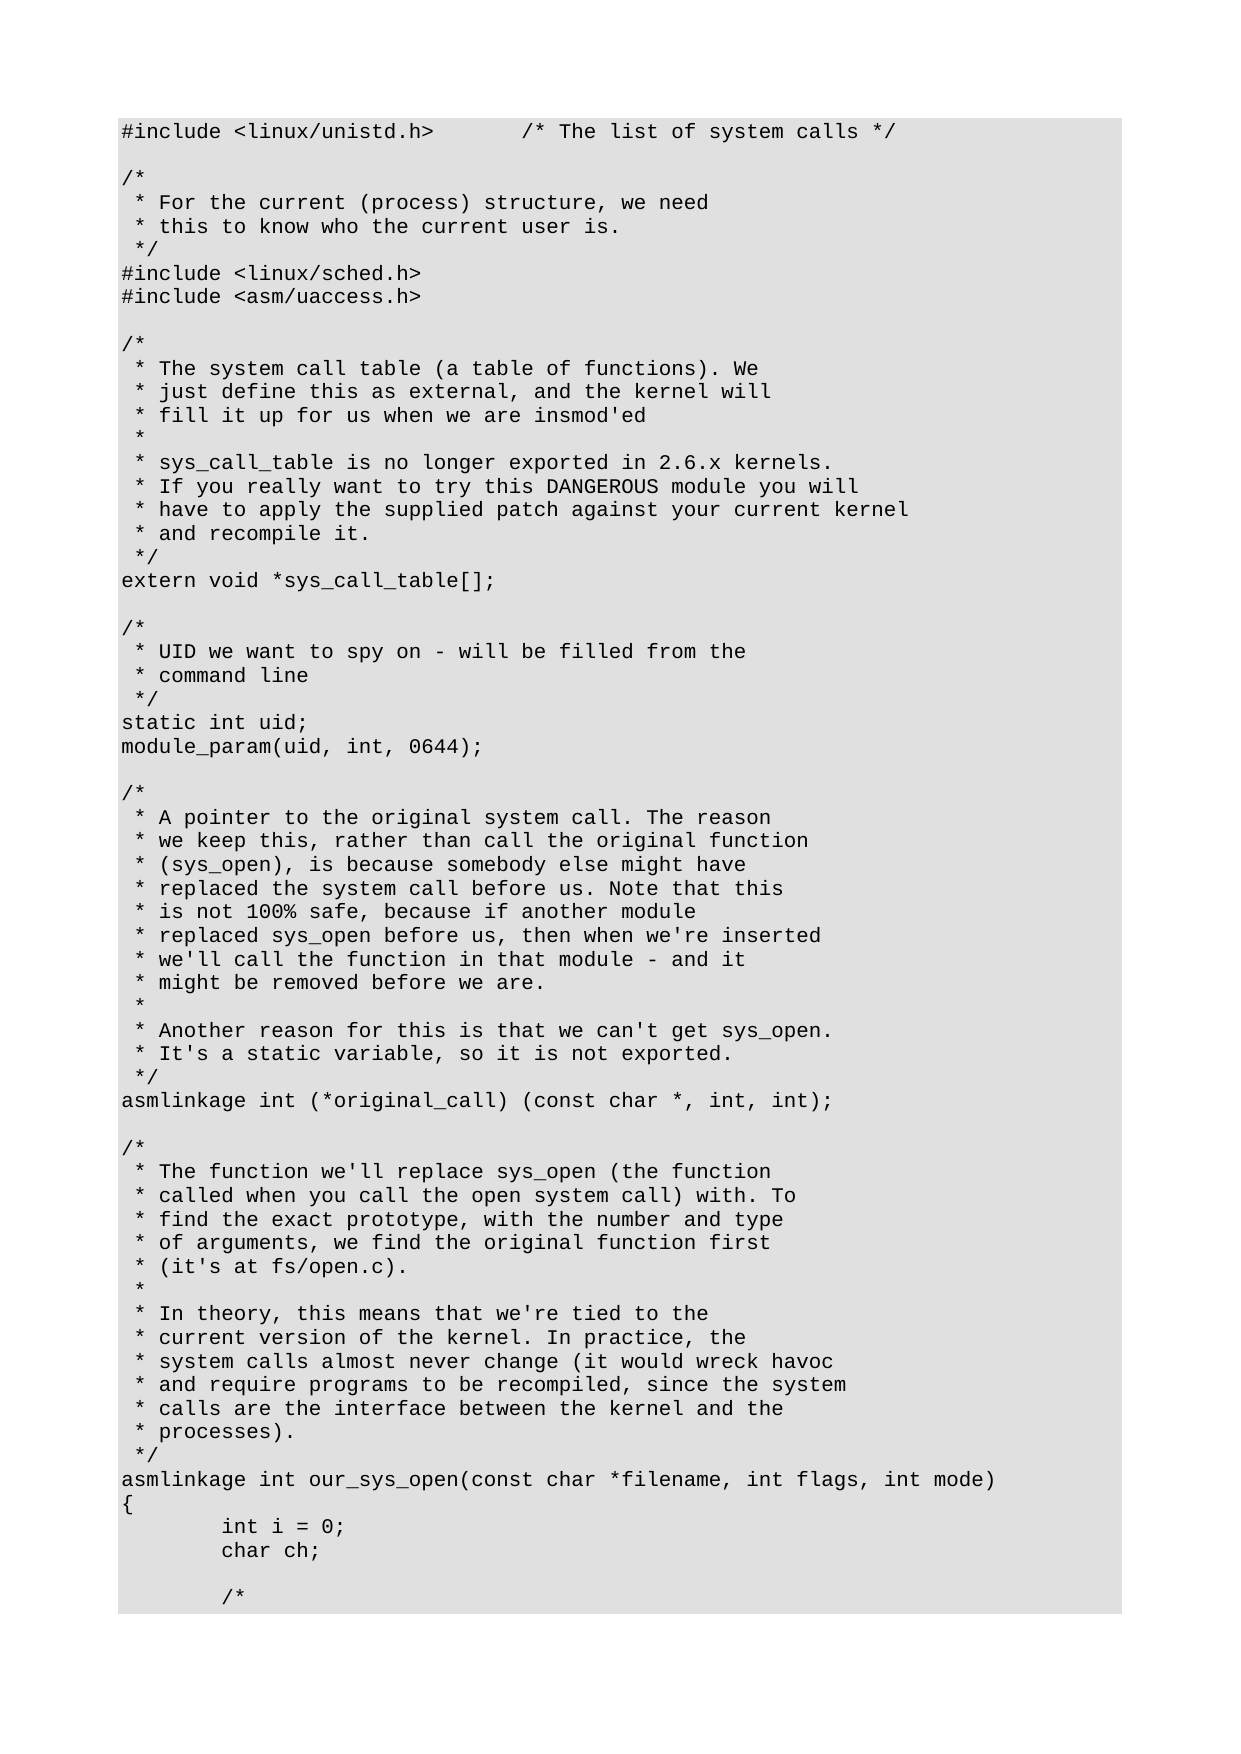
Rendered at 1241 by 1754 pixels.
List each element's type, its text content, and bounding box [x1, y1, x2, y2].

table_header #include <linux/unistd.h> /* The list of system calls */ /* * For the current (process) structure, we need * this to know who the current user is. */ #include <linux/sched.h> #include <asm/uaccess.h> /* * The system call table (a table of functions). We * just define this as external, and the kernel will * fill it up for us when we are insmod'ed * * sys_call_table is no longer exported in 2.6.x kernels. * If you really want to try this DANGEROUS module you will * have to apply the supplied patch against your current kernel * and recompile it. */ extern void *sys_call_table[]; /* * UID we want to spy on - will be filled from the * command line */ static int uid; module_param(uid, int, 0644); /* * A pointer to the original system call. The reason * we keep this, rather than call the original function * (sys_open), is because somebody else might have * replaced the system call before us. Note that this * is not 100% safe, because if another module * replaced sys_open before us, then when we're inserted * we'll call the function in that module - and it * might be removed before we are. * * Another reason for this is that we can't get sys_open. * It's a static variable, so it is not exported. */ asmlinkage int (*original_call) (const char *, int, int); /* * The function we'll replace sys_open (the function * called when you call the open system call) with. To * find the exact prototype, with the number and type * of arguments, we find the original function first * (it's at fs/open.c). * * In theory, this means that we're tied to the * current version of the kernel. In practice, the * system calls almost never change (it would wreck havoc * and require programs to be recompiled, since the system * calls are the interface between the kernel and the * processes). */ asmlinkage int our_sys_open(const char *filename, int flags, int mode) { int i = 0; char ch; /* [118, 118, 1122, 1614]
